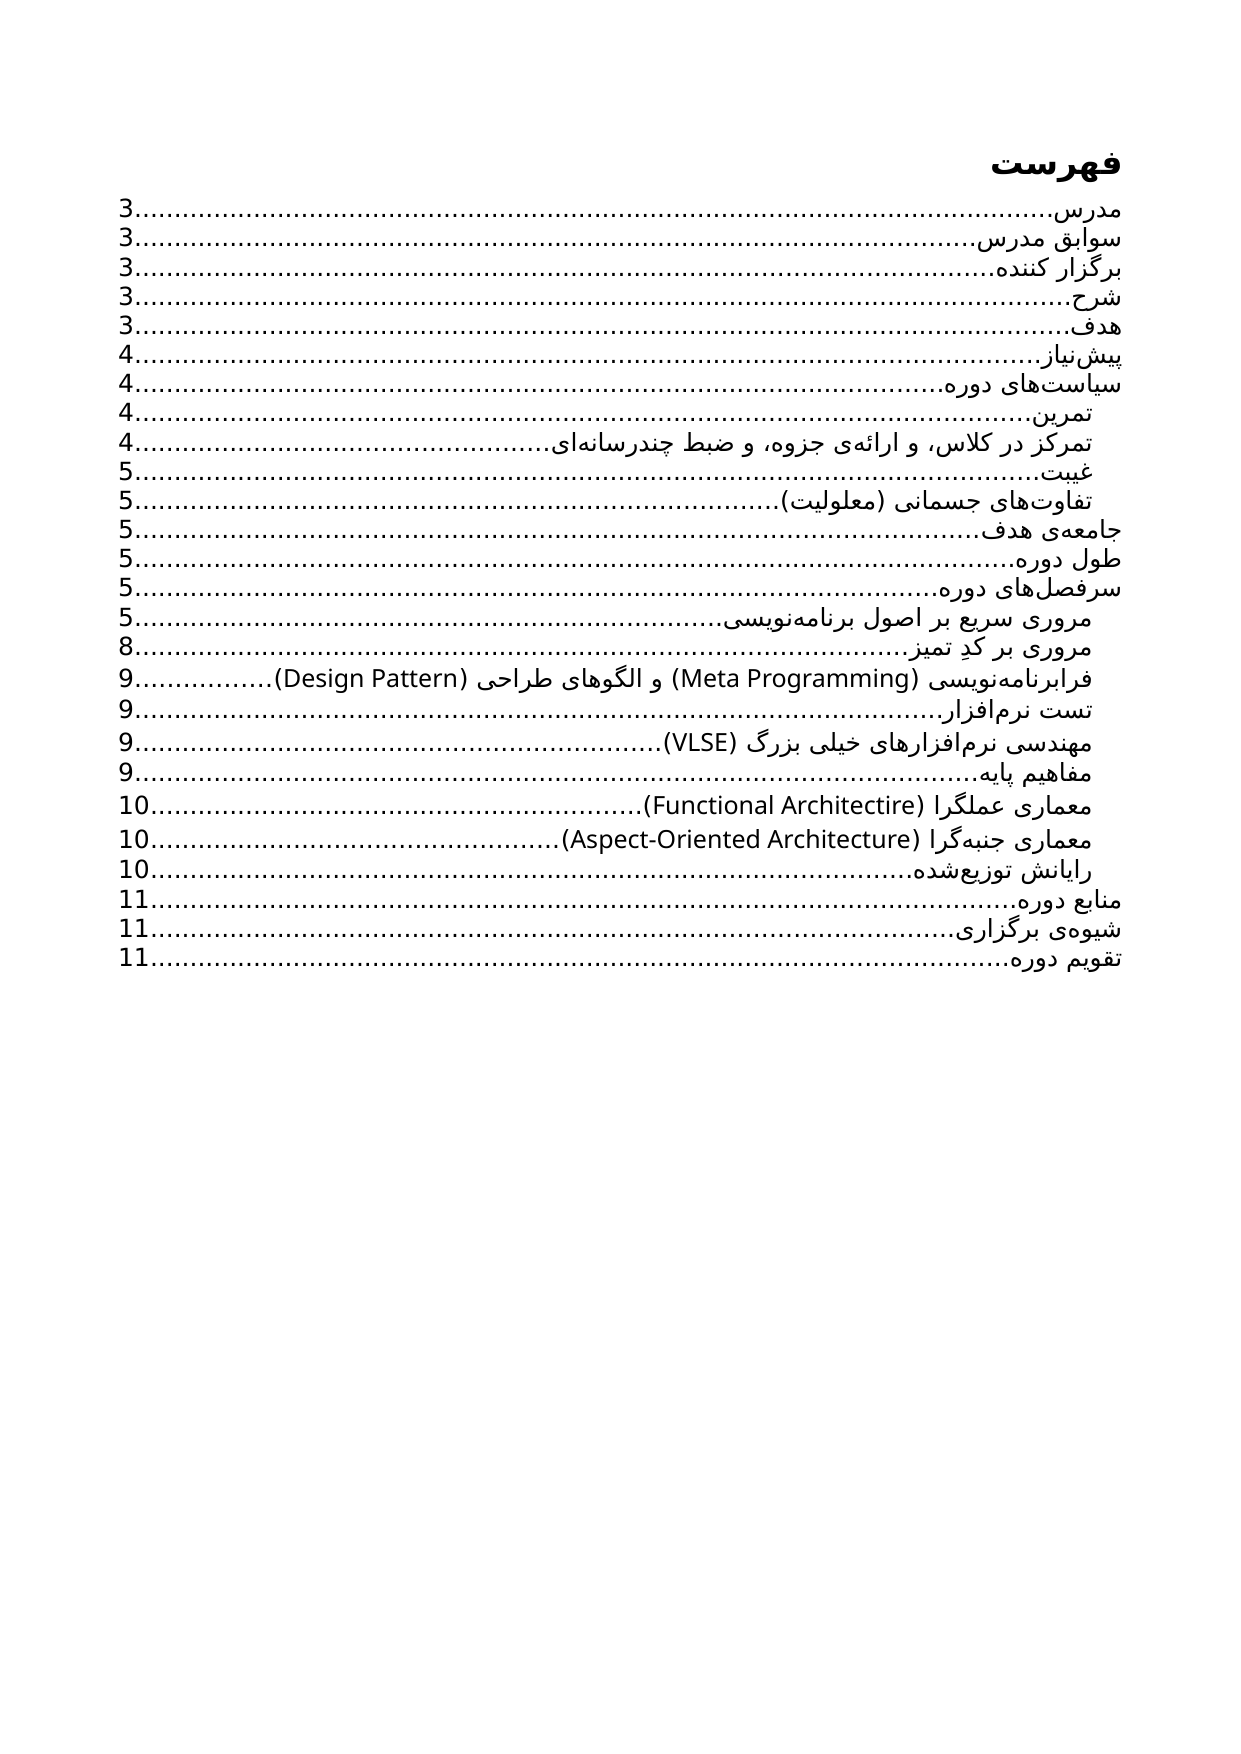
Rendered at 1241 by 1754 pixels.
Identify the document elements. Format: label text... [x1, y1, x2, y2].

text منابع دوره 11 [118, 885, 1122, 914]
text سیاست‌های دوره 4 [118, 369, 1122, 399]
text سرفصل‌های دوره 5 [118, 574, 1122, 603]
text شرح 3 [118, 282, 1122, 311]
text پیش‌نیاز 4 [118, 340, 1122, 369]
text تمرین 4 [118, 399, 1093, 428]
text مدرس 3 [118, 194, 1122, 224]
text تقویم دوره 11 [118, 943, 1122, 972]
text مفاهیم پایه 9 [118, 758, 1093, 788]
text مهندسی نرم‌افزارهای خیلی بزرگ (VLSE) 9 [118, 724, 1093, 758]
text رایانش توزیع‌شده 10 [118, 856, 1093, 885]
text تمرکز در کلاس، و ارائه‌ی جزوه، و ضبط چندرسانه‌ای 4 [118, 428, 1093, 457]
text معماری جنبه‌گرا (Aspect-Oriented Architecture) 10 [118, 822, 1093, 856]
text معماری عملگرا (Functional Architectire) 10 [118, 788, 1093, 822]
text تست نرم‌افزار 9 [118, 695, 1093, 724]
text شیوه‌ی برگزاری 11 [118, 914, 1122, 943]
text سوابق مدرس 3 [118, 224, 1122, 253]
text برگزار کننده 3 [118, 253, 1122, 282]
text فرابرنامه‌نویسی (Meta Programming) و الگو‌های طراحی (Design Pattern) 9 [118, 661, 1093, 695]
text غیبت 5 [118, 457, 1093, 486]
text تفاوت‌های جسمانی (معلولیت) 5 [118, 486, 1093, 515]
text مروری بر کدِ تمیز 8 [118, 632, 1093, 661]
text جامعه‌ی هدف 5 [118, 515, 1122, 544]
text هدف 3 [118, 311, 1122, 340]
text مروری سریع بر اصول برنامه‌نویسی 5 [118, 603, 1093, 632]
subtitle فهرست [118, 143, 1122, 182]
text طول دوره 5 [118, 544, 1122, 574]
